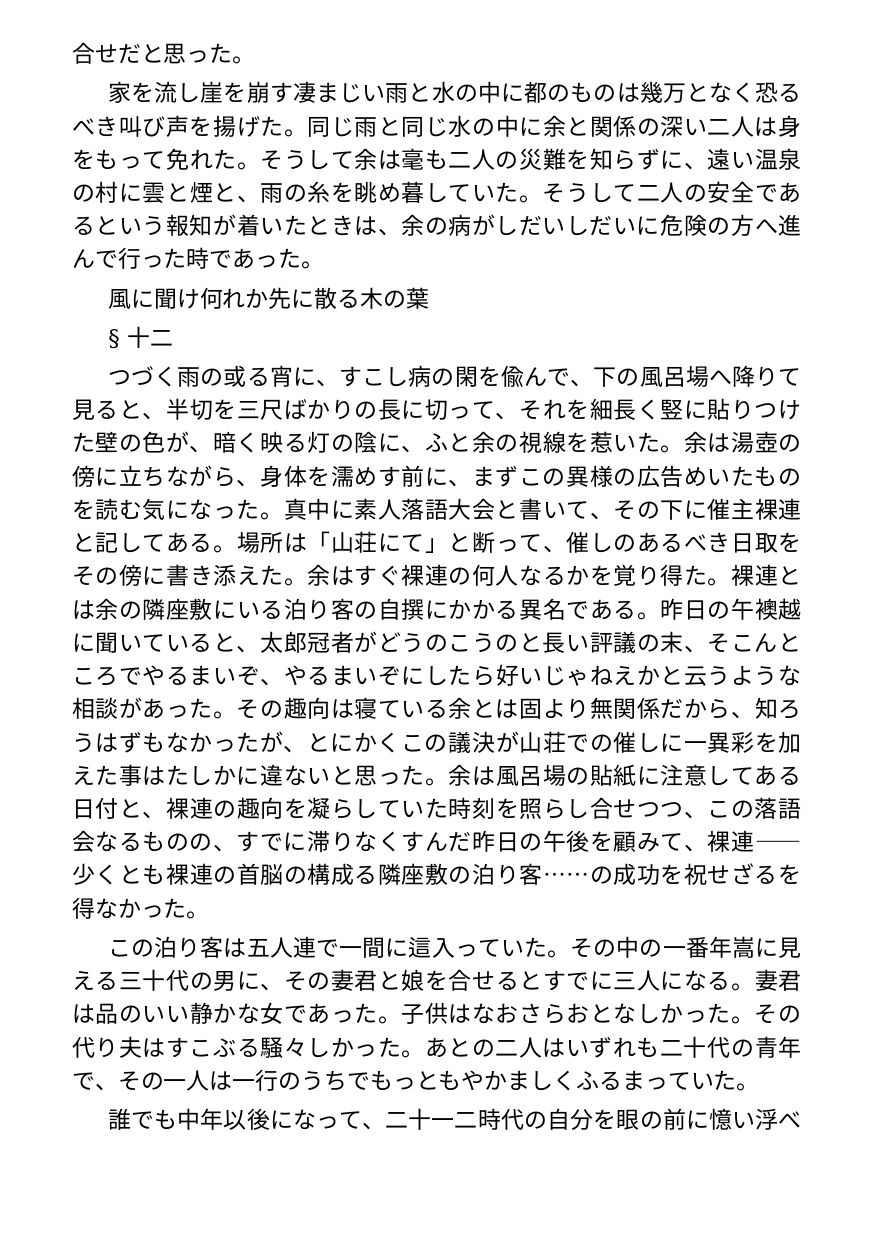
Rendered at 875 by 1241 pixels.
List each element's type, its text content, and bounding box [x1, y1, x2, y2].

text つづく雨の或る宵に、すこし病の閑を偸んで、下の風呂場へ降りて見ると、半切を三尺ばかりの長に切って、それを細長く竪に貼りつけた壁の色が、暗く映る灯の陰に、ふと余の視線を惹いた。余は湯壺の傍に立ちながら、身体を濡めす前に、まずこの異様の広告めいたものを読む気になった。真中に素人落語大会と書いて、その下に催主裸連と記してある。場所は「山荘にて」と断って、催しのあるべき日取をその傍に書き添えた。余はすぐ裸連の何人なるかを覚り得た。裸連とは余の隣座敷にいる泊り客の自撰にかかる異名である。昨日の午襖越に聞いていると、太郎冠者がどうのこうのと長い評議の末、そこんところでやるまいぞ、やるまいぞにしたら好いじゃねえかと云うような相談があった。その趣向は寝ている余とは固より無関係だから、知ろうはずもなかったが、とにかくこの議決が山荘での催しに一異彩を加えた事はたしかに違ないと思った。余は風呂場の貼紙に注意してある日付と、裸連の趣向を凝らしていた時刻を照らし合せつつ、この落語会なるものの、すでに滞りなくすんだ昨日の午後を顧みて、裸連――少くとも裸連の首脳の構成る隣座敷の泊り客……の成功を祝せざるを得なかった。 [72, 359, 802, 924]
text 家を流し崖を崩す凄まじい雨と水の中に都のものは幾万となく恐るべき叫び声を揚げた。同じ雨と同じ水の中に余と関係の深い二人は身をもって免れた。そうして余は毫も二人の災難を知らずに、遠い温泉の村に雲と煙と、雨の糸を眺め暮していた。そうして二人の安全であるという報知が着いたときは、余の病がしだいしだいに危険の方へ進んで行った時であった。 [72, 75, 802, 274]
text § 十二 [72, 320, 802, 353]
text 合せだと思った。 [72, 36, 802, 69]
text 誰でも中年以後になって、二十一二時代の自分を眼の前に憶い浮べ [72, 1102, 802, 1135]
text この泊り客は五人連で一間に這入っていた。その中の一番年嵩に見える三十代の男に、その妻君と娘を合せるとすでに三人になる。妻君は品のいい静かな女であった。子供はなおさらおとなしかった。その代り夫はすこぶる騒々しかった。あとの二人はいずれも二十代の青年で、その一人は一行のうちでもっともやかましくふるまっていた。 [72, 930, 802, 1096]
text 風に聞け何れか先に散る木の葉 [72, 281, 802, 314]
